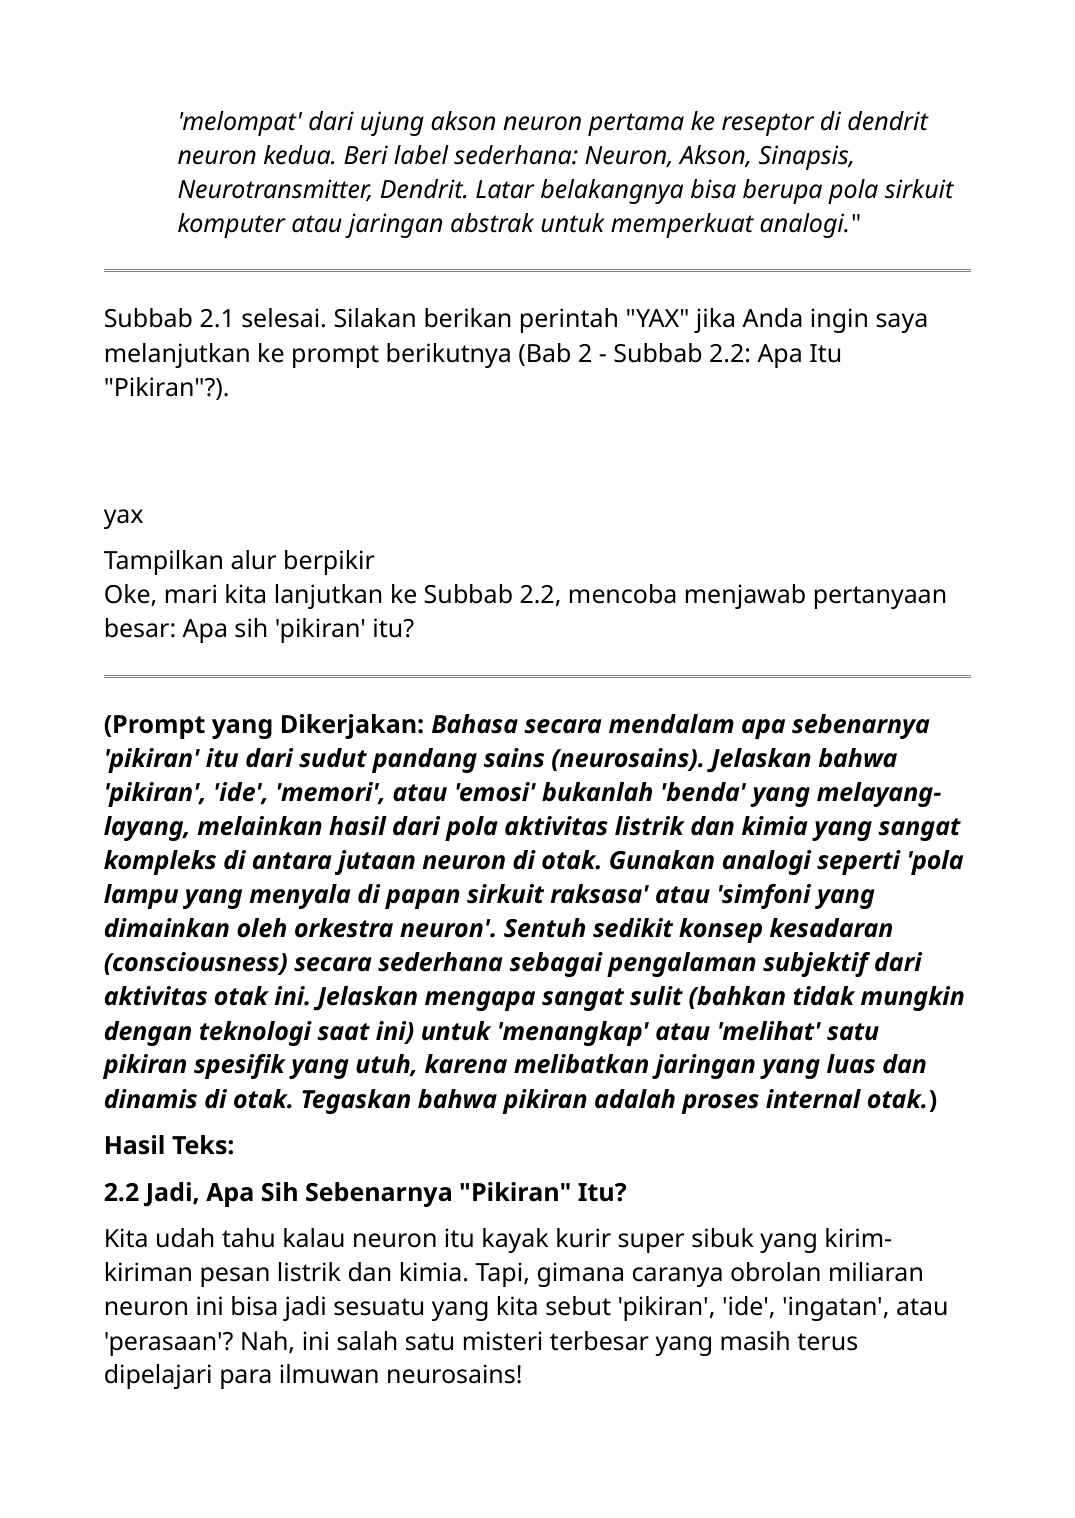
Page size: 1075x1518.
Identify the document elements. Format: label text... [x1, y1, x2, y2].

text (Prompt yang Dikerjakan: Bahasa secara mendalam apa sebenarnya 'pikiran' itu dari sudut pandang sains (neurosains). Jelaskan bahwa 'pikiran', 'ide', 'memori', atau 'emosi' bukanlah 'benda' yang melayang-layang, melainkan hasil dari pola aktivitas listrik dan kimia yang sangat kompleks di antara jutaan neuron di otak. Gunakan analogi seperti 'pola lampu yang menyala di papan sirkuit raksasa' atau 'simfoni yang dimainkan oleh orkestra neuron'. Sentuh sedikit konsep kesadaran (consciousness) secara sederhana sebagai pengalaman subjektif dari aktivitas otak ini. Jelaskan mengapa sangat sulit (bahkan tidak mungkin dengan teknologi saat ini) untuk 'menangkap' atau 'melihat' satu pikiran spesifik yang utuh, karena melibatkan jaringan yang luas dan dinamis di otak. Tegaskan bahwa pikiran adalah proses internal otak.) [103, 707, 971, 1115]
text Kita udah tahu kalau neuron itu kayak kurir super sibuk yang kirim-kiriman pesan listrik dan kimia. Tapi, gimana caranya obrolan miliaran neuron ini bisa jadi sesuatu yang kita sebut 'pikiran', 'ide', 'ingatan', atau 'perasaan'? Nah, ini salah satu misteri terbesar yang masih terus dipelajari para ilmuwan neurosains! [103, 1221, 971, 1391]
text 2.2 Jadi, Apa Sih Sebenarnya "Pikiran" Itu? [103, 1174, 971, 1208]
text Hasil Teks: [103, 1128, 971, 1162]
text Tampilkan alur berpikir [103, 543, 971, 577]
text Subbab 2.1 selesai. Silakan berikan perintah "YAX" jika Anda ingin saya melanjutkan ke prompt berikutnya (Bab 2 - Subbab 2.2: Apa Itu "Pikiran"?). [103, 301, 971, 403]
list 'melompat' dari ujung akson neuron pertama ke reseptor di dendrit neuron kedua. Beri label sederhana: Neuron, Akson, Sinapsis, Neurotransmitter, Dendrit. Latar belakangnya bisa berupa pola sirkuit komputer atau jaringan abstrak untuk memperkuat analogi." [148, 103, 971, 240]
text yax [103, 496, 971, 531]
text Oke, mari kita lanjutkan ke Subbab 2.2, mencoba menjawab pertanyaan besar: Apa sih 'pikiran' itu? [103, 577, 971, 645]
